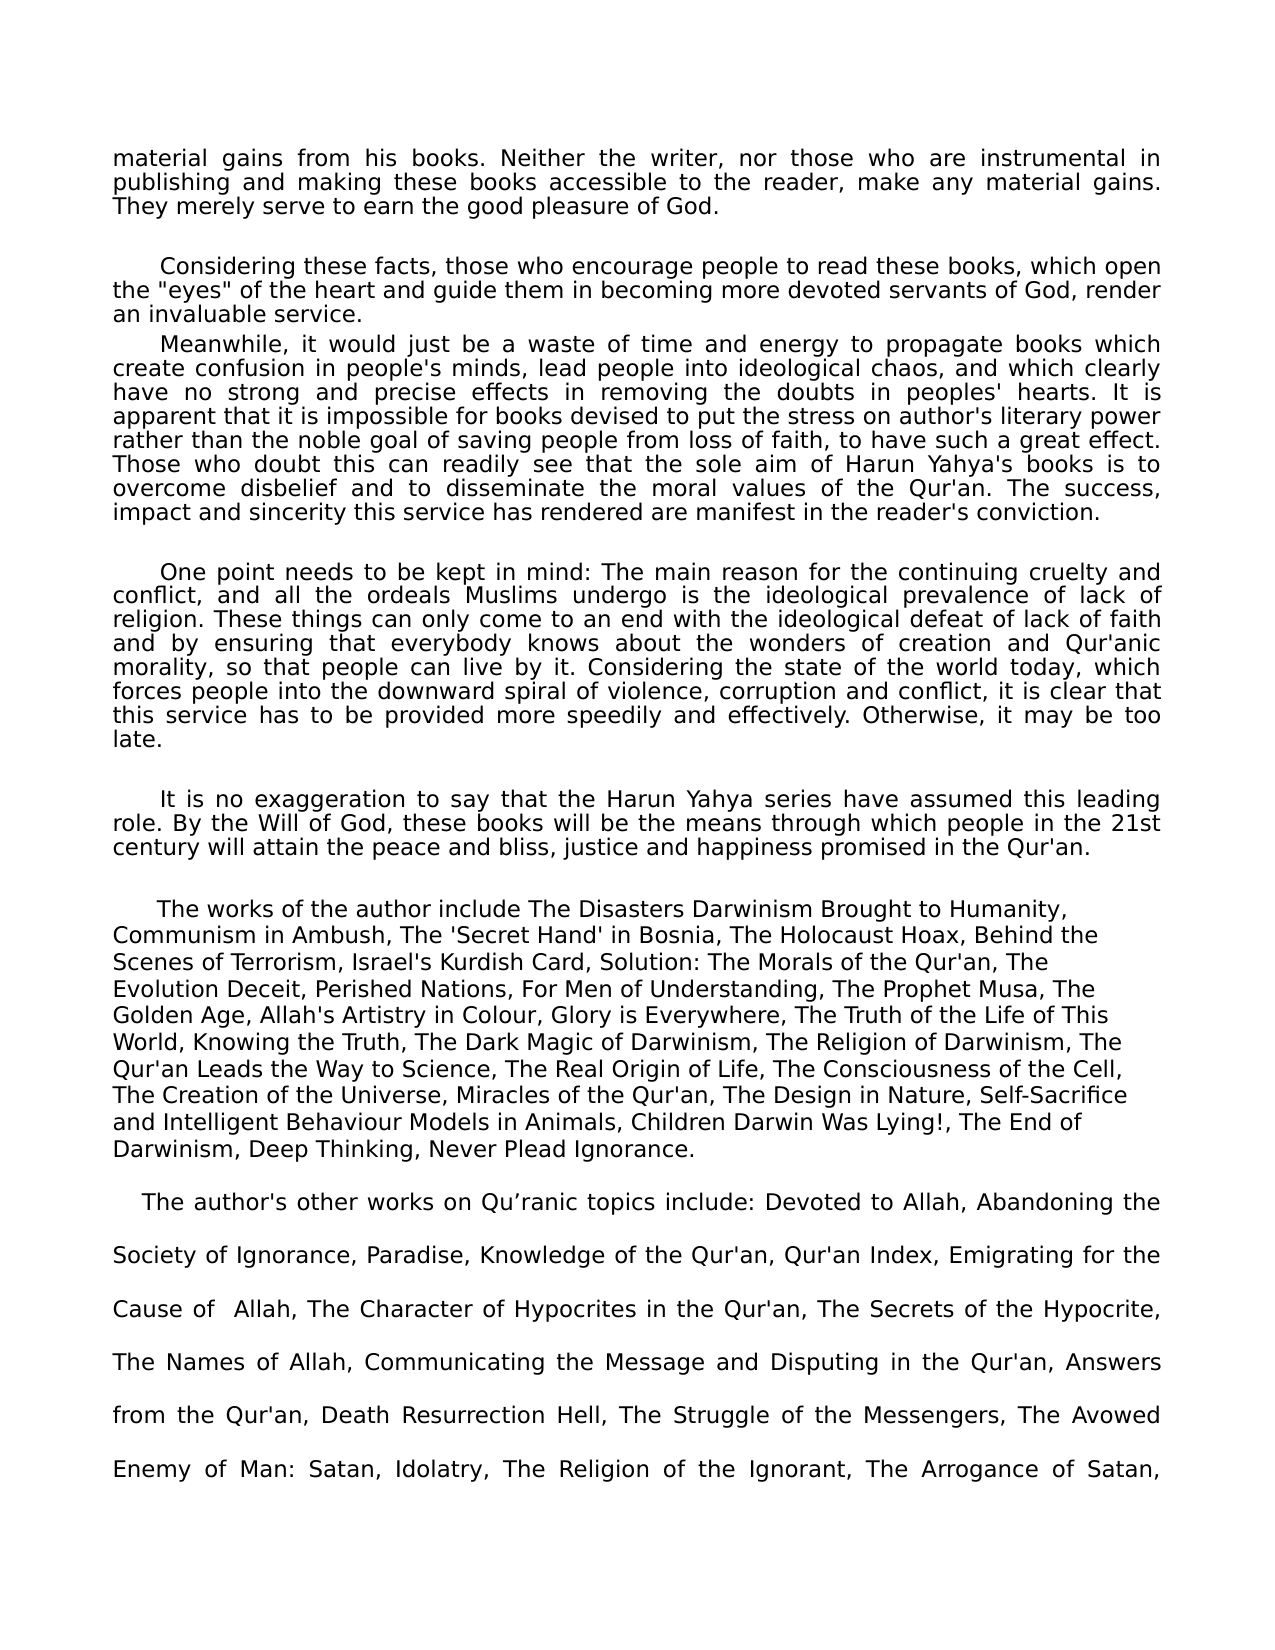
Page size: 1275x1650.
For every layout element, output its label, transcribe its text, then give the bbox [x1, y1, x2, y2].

text Meanwhile, it would just be a waste of time and energy to propagate books which create confusion in people's minds, lead people into ideological chaos, and which clearly have no strong and precise effects in removing the doubts in peoples' hearts. It is apparent that it is impossible for books devised to put the stress on author's literary power rather than the noble goal of saving people from loss of faith, to have such a great effect. Those who doubt this can readily see that the sole aim of Harun Yahya's books is to overcome disbelief and to disseminate the moral values of the Qur'an. The success, impact and sincerity this service has rendered are manifest in the reader's conviction. [112, 333, 1163, 525]
text The works of the author include The Disasters Darwinism Brought to Humanity, Communism in Ambush, The 'Secret Hand' in Bosnia, The Holocaust Hoax, Behind the Scenes of Terrorism, Israel's Kurdish Card, Solution: The Morals of the Qur'an, The Evolution Deceit, Perished Nations, For Men of Understanding, The Prophet Musa, The Golden Age, Allah's Artistry in Colour, Glory is Everywhere, The Truth of the Life of This World, Knowing the Truth, The Dark Magic of Darwinism, The Religion of Darwinism, The Qur'an Leads the Way to Science, The Real Origin of Life, The Consciousness of the Cell, The Creation of the Universe, Miracles of the Qur'an, The Design in Nature, Self-Sacrifice and Intelligent Behaviour Models in Animals, Children Darwin Was Lying!, The End of Darwinism, Deep Thinking, Never Plead Ignorance. [112, 896, 1163, 1163]
text material gains from his books. Neither the writer, nor those who are instrumental in publishing and making these books accessible to the reader, make any material gains. They merely serve to earn the good pleasure of God. [112, 148, 1163, 219]
text Considering these facts, those who encourage people to read these books, which open the "eyes" of the heart and guide them in becoming more devoted servants of God, render an invaluable service. [112, 255, 1163, 327]
text One point needs to be kept in mind: The main reason for the continuing cruelty and conflict, and all the ordeals Muslims undergo is the ideological prevalence of lack of religion. These things can only come to an end with the ideological defeat of lack of faith and by ensuring that everybody knows about the wonders of creation and Qur'anic morality, so that people can live by it. Considering the state of the world today, which forces people into the downward spiral of violence, corruption and conflict, it is clear that this service has to be provided more speedily and effectively. Otherwise, it may be too late. [112, 561, 1163, 752]
text The author's other works on Qu’ranic topics include: Devoted to Allah, Abandoning the Society of Ignorance, Paradise, Knowledge of the Qur'an, Qur'an Index, Emigrating for the Cause of Allah, The Character of Hypocrites in the Qur'an, The Secrets of the Hypocrite, The Names of Allah, Communicating the Message and Disputing in the Qur'an, Answers from the Qur'an, Death Resurrection Hell, The Struggle of the Messengers, The Avowed Enemy of Man: Satan, Idolatry, The Religion of the Ignorant, The Arrogance of Satan, [112, 1189, 1163, 1483]
text It is no exaggeration to say that the Harun Yahya series have assumed this leading role. By the Will of God, these books will be the means through which people in the 21st century will attain the peace and bliss, justice and happiness promised in the Qur'an. [112, 788, 1163, 860]
